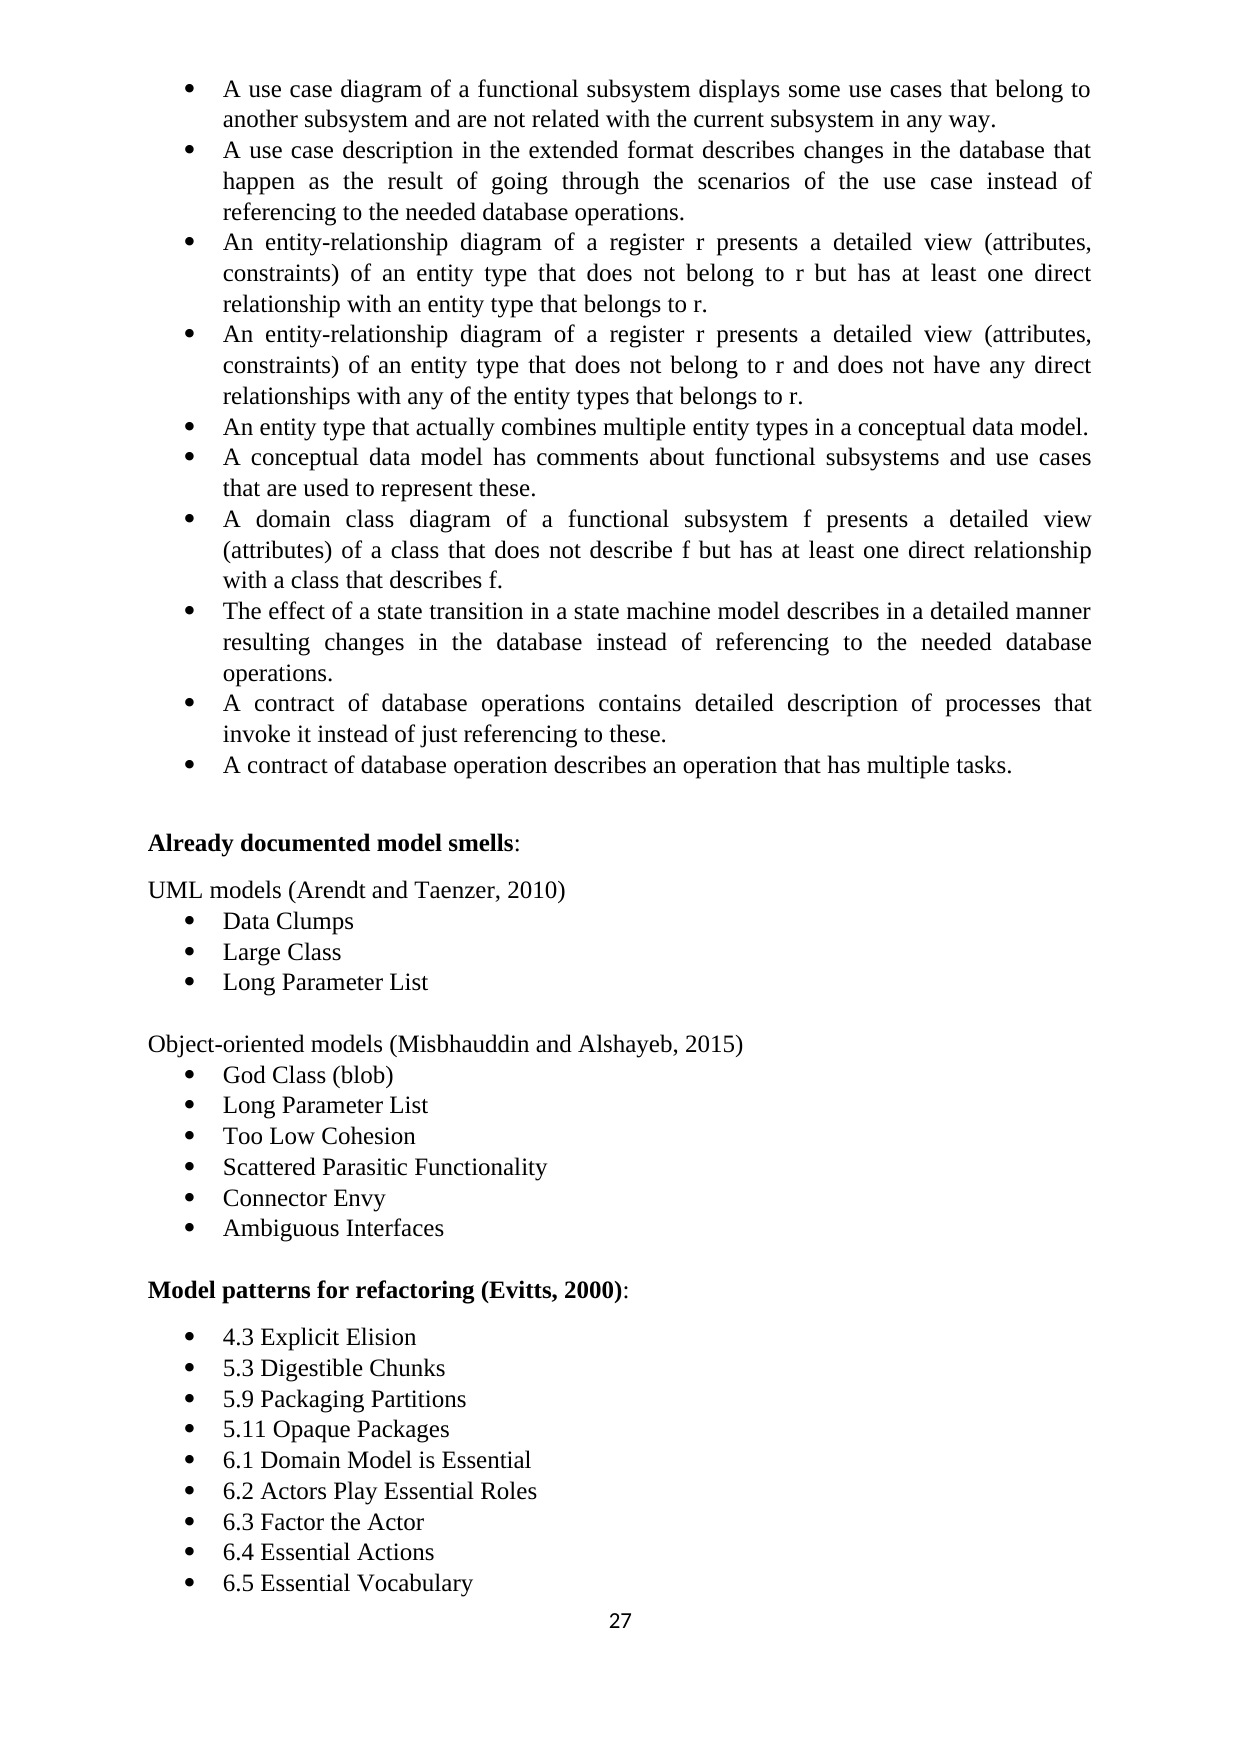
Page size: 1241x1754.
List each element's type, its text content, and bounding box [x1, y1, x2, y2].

list A contract of database operation describes an operation that has multiple tasks. [185, 750, 1093, 778]
list Ambiguous Interfaces [185, 1213, 1093, 1242]
list A use case diagram of a functional subsystem displays some use cases that belong to another subsystem and are not related with the current subsystem in any way. [185, 74, 1093, 133]
list Too Low Cohesion [185, 1121, 1093, 1150]
list Connector Envy [185, 1183, 1093, 1211]
list 6.5 Essential Vocabulary [185, 1568, 1093, 1597]
list A use case description in the extended format describes changes in the database that happen as the result of going through the scenarios of the use case instead of referencing to the needed database operations. [185, 135, 1093, 225]
list A conceptual data model has comments about functional subsystems and use cases that are used to represent these. [185, 442, 1093, 502]
list 6.2 Actors Play Essential Roles [185, 1476, 1093, 1504]
list 5.11 Opaque Packages [185, 1414, 1093, 1443]
list Scattered Parasitic Functionality [185, 1152, 1093, 1181]
text Model patterns for refactoring (Evitts, 2000): [148, 1275, 1093, 1303]
list 4.3 Explicit Elision [185, 1322, 1093, 1351]
text UML models (Arendt and Taenzer, 2010) [148, 875, 1093, 904]
list The effect of a state transition in a state machine model describes in a detailed manner resulting changes in the database instead of referencing to the needed database operations. [185, 596, 1093, 686]
list Data Clumps [185, 906, 1093, 935]
list A domain class diagram of a functional subsystem f presents a detailed view (attributes) of a class that does not describe f but has at least one direct relationship with a class that describes f. [185, 504, 1093, 594]
list 6.3 Factor the Actor [185, 1507, 1093, 1535]
text Already documented model smells: [148, 828, 1093, 857]
text Object-oriented models (Misbhauddin and Alshayeb, 2015) [148, 1029, 1093, 1058]
list 6.1 Domain Model is Essential [185, 1445, 1093, 1474]
list God Class (blob) [185, 1060, 1093, 1088]
list 5.3 Digestible Chunks [185, 1353, 1093, 1382]
list An entity-relationship diagram of a register r presents a detailed view (attributes, constraints) of an entity type that does not belong to r but has at least one direct relationship with an entity type that belongs to r. [185, 227, 1093, 318]
list An entity type that actually combines multiple entity types in a conceptual data model. [185, 412, 1093, 441]
list Long Parameter List [185, 967, 1093, 996]
list Large Class [185, 937, 1093, 966]
list A contract of database operations contains detailed description of processes that invoke it instead of just referencing to these. [185, 688, 1093, 748]
list 6.4 Essential Actions [185, 1537, 1093, 1566]
list Long Parameter List [185, 1090, 1093, 1119]
list An entity-relationship diagram of a register r presents a detailed view (attributes, constraints) of an entity type that does not belong to r and does not have any direct relationships with any of the entity types that belongs to r. [185, 319, 1093, 410]
list 5.9 Packaging Partitions [185, 1384, 1093, 1412]
